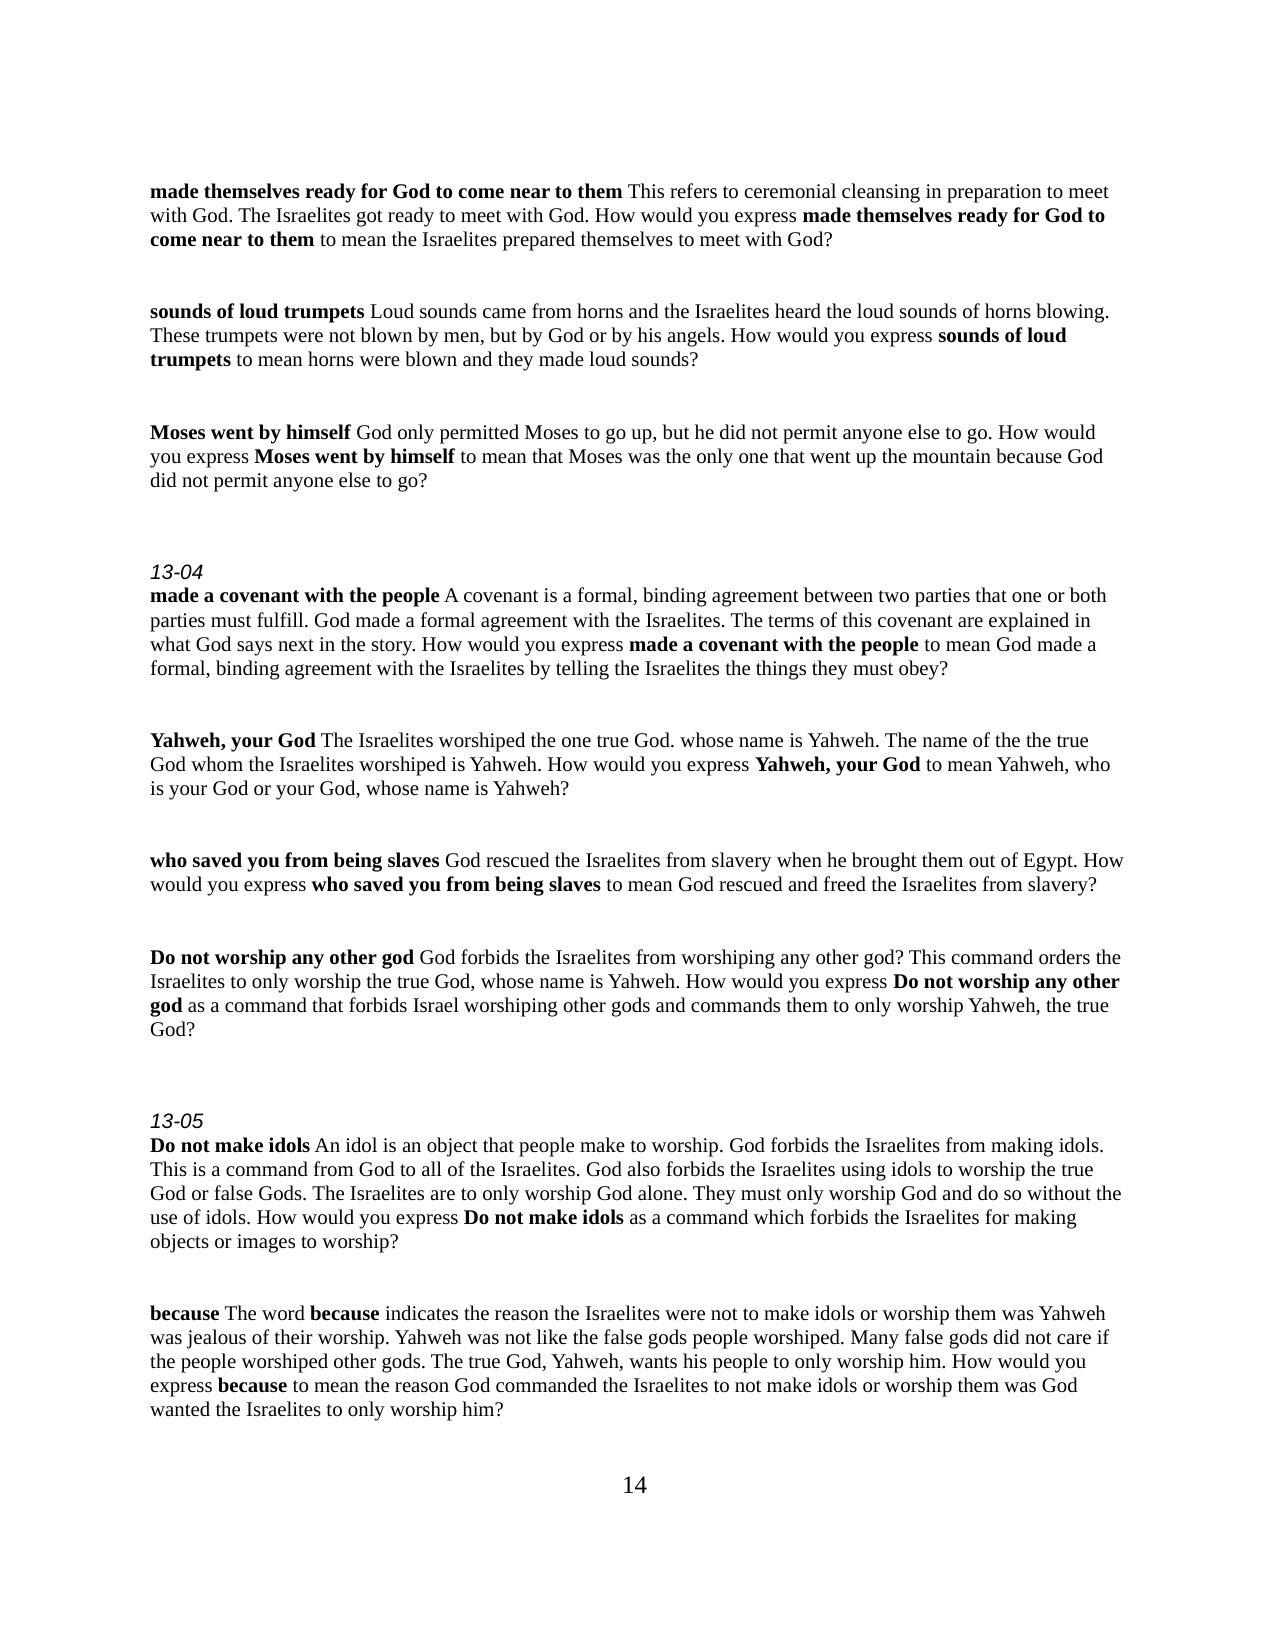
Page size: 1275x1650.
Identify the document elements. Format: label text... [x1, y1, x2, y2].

text who saved you from being slaves God rescued the Israelites from slavery when he brought them out of Egypt. How would you express who saved you from being slaves to mean God rescued and freed the Israelites from slavery? [150, 848, 1125, 896]
text Moses went by himself God only permitted Moses to go up, but he did not permit anyone else to go. How would you express Moses went by himself to mean that Moses was the only one that went up the mountain because God did not permit anyone else to go? [150, 419, 1125, 492]
text Do not make idols An idol is an object that people make to worship. God forbids the Israelites from making idols. This is a command from God to all of the Israelites. God also forbids the Israelites using idols to worship the true God or false Gods. The Israelites are to only worship God alone. They must only worship God and do so without the use of idols. How would you express Do not make idols as a command which forbids the Israelites for making objects or images to worship? [150, 1133, 1125, 1253]
subtitle 13-05 [150, 1109, 1125, 1133]
text sounds of loud trumpets Loud sounds came from horns and the Israelites heard the loud sounds of horns blowing. These trumpets were not blown by men, but by God or by his angels. How would you express sounds of loud trumpets to mean horns were blown and they made loud sounds? [150, 299, 1125, 371]
text because The word because indicates the reason the Israelites were not to make idols or worship them was Yahweh was jealous of their worship. Yahweh was not like the false gods people worshiped. Many false gods did not care if the people worshiped other gods. The true God, Yahweh, wants his people to only worship him. How would you express because to mean the reason God commanded the Israelites to not make idols or worship them was God wanted the Israelites to only worship him? [150, 1301, 1125, 1421]
text made a covenant with the people A covenant is a formal, binding agreement between two parties that one or both parties must fulfill. God made a formal agreement with the Israelites. The terms of this covenant are explained in what God says next in the story. How would you express made a covenant with the people to mean God made a formal, binding agreement with the Israelites by telling the Israelites the things they must obey? [150, 583, 1125, 680]
text Do not worship any other god God forbids the Israelites from worshiping any other god? This command orders the Israelites to only worship the true God, whose name is Yahweh. How would you express Do not worship any other god as a command that forbids Israel worshiping other gods and commands them to only worship Yahweh, the true God? [150, 945, 1125, 1041]
text Yahweh, your God The Israelites worshiped the one true God. whose name is Yahweh. The name of the the true God whom the Israelites worshiped is Yahweh. How would you express Yahweh, your God to mean Yahweh, who is your God or your God, whose name is Yahweh? [150, 728, 1125, 800]
text made themselves ready for God to come near to them This refers to ceremonial cleansing in preparation to meet with God. The Israelites got ready to meet with God. How would you express made themselves ready for God to come near to them to mean the Israelites prepared themselves to meet with God? [150, 179, 1125, 251]
subtitle 13-04 [150, 559, 1125, 583]
